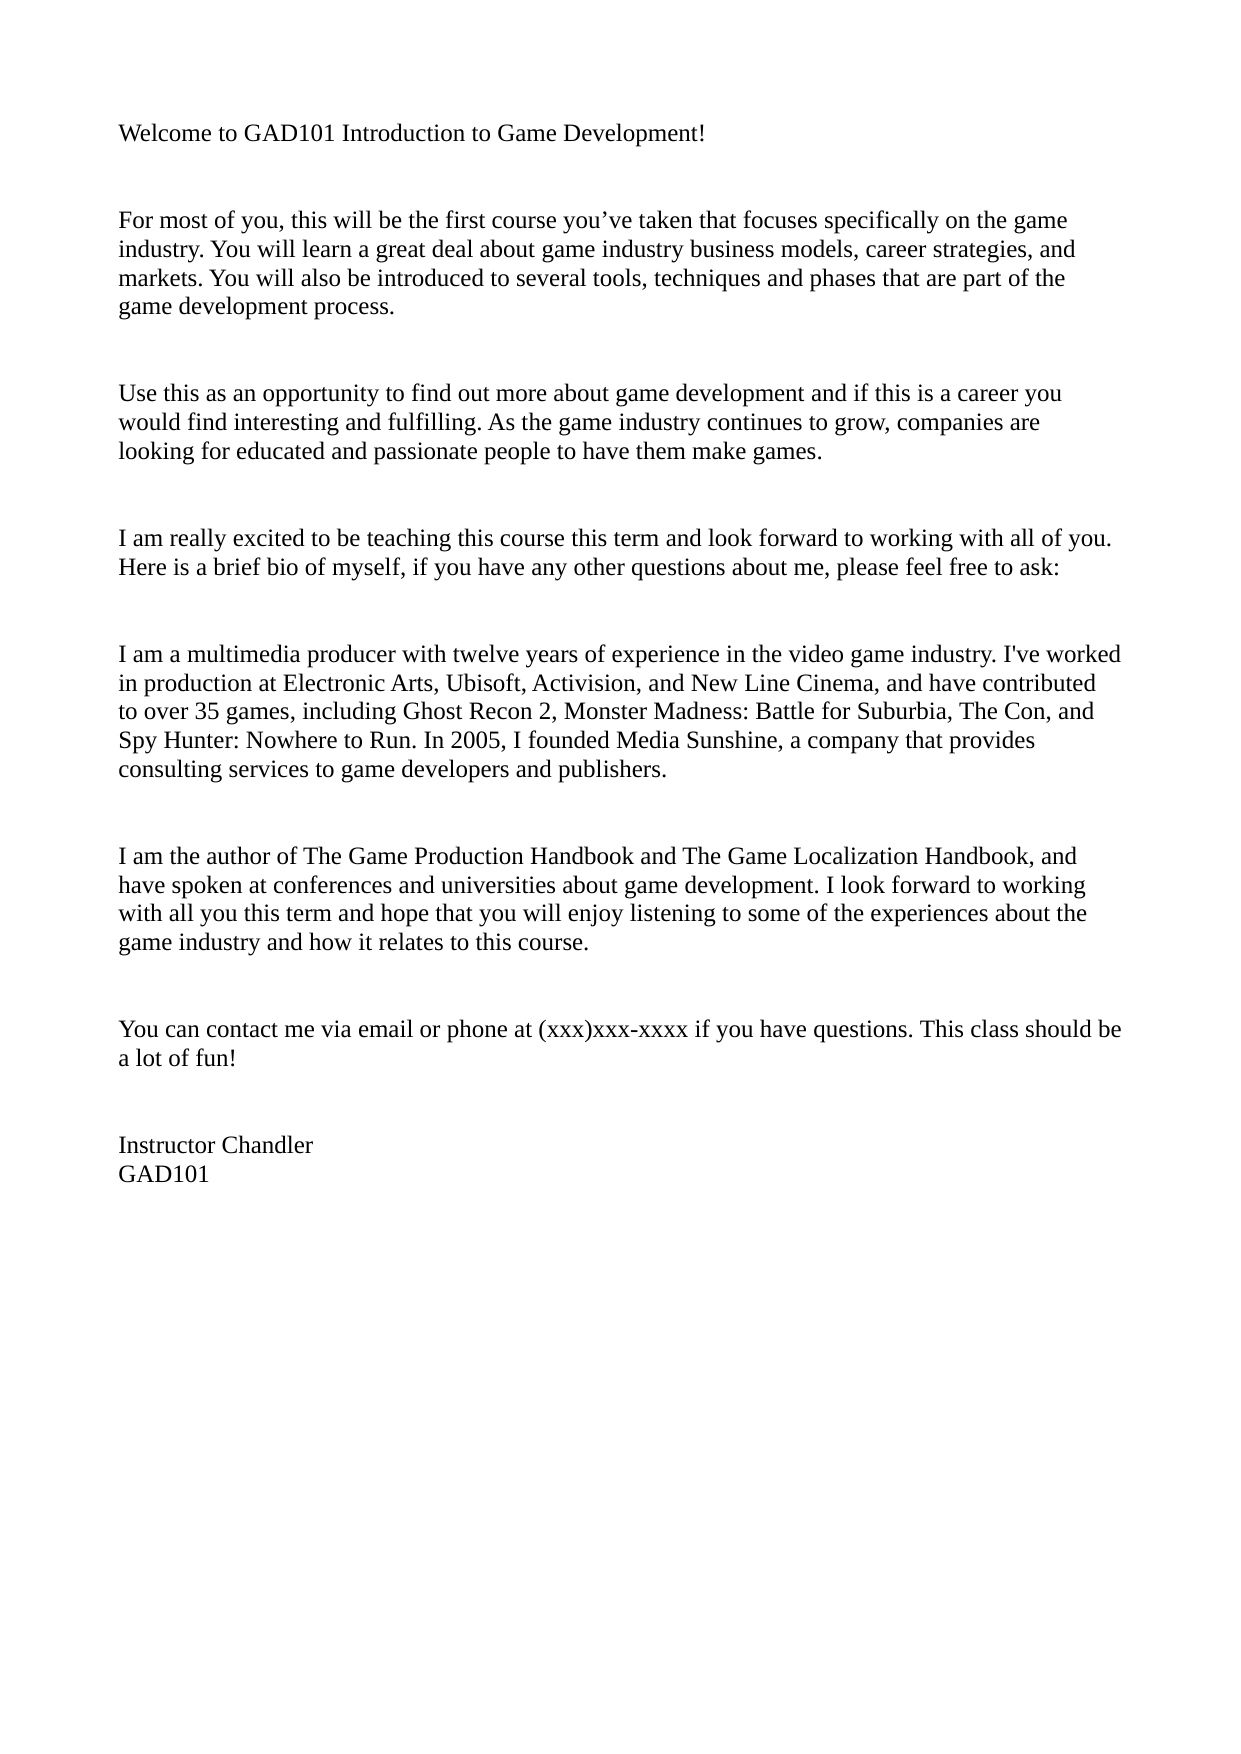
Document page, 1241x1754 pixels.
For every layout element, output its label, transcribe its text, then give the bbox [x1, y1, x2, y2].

text Use this as an opportunity to find out more about game development and if this is a career you would find interesting and fulfilling. As the game industry continues to grow, companies are looking for educated and passionate people to have them make games. [118, 378, 1122, 465]
text You can contact me via email or phone at (xxx)xxx-xxxx if you have questions. This class should be a lot of fun! [118, 1014, 1122, 1072]
text Instructor Chandler GAD101 [118, 1130, 1122, 1188]
text I am the author of The Game Production Handbook and The Game Localization Handbook, and have spoken at conferences and universities about game development. I look forward to working with all you this term and hope that you will enjoy listening to some of the experiences about the game industry and how it relates to this course. [118, 841, 1122, 956]
text I am a multimedia producer with twelve years of experience in the video game industry. I've worked in production at Electronic Arts, Ubisoft, Activision, and New Line Cinema, and have contributed to over 35 games, including Ghost Recon 2, Monster Madness: Battle for Suburbia, The Con, and Spy Hunter: Nowhere to Run. In 2005, I founded Media Sunshine, a company that provides consulting services to game developers and publishers. [118, 639, 1122, 783]
text For most of you, this will be the first course you’ve taken that focuses specifically on the game industry. You will learn a great deal about game industry business models, career strategies, and markets. You will also be introduced to several tools, techniques and phases that are part of the game development process. [118, 205, 1122, 320]
text I am really excited to be teaching this course this term and look forward to working with all of you. Here is a brief bio of myself, if you have any other questions about me, please feel free to ask: [118, 523, 1122, 581]
text Welcome to GAD101 Introduction to Game Development! [118, 118, 1122, 147]
